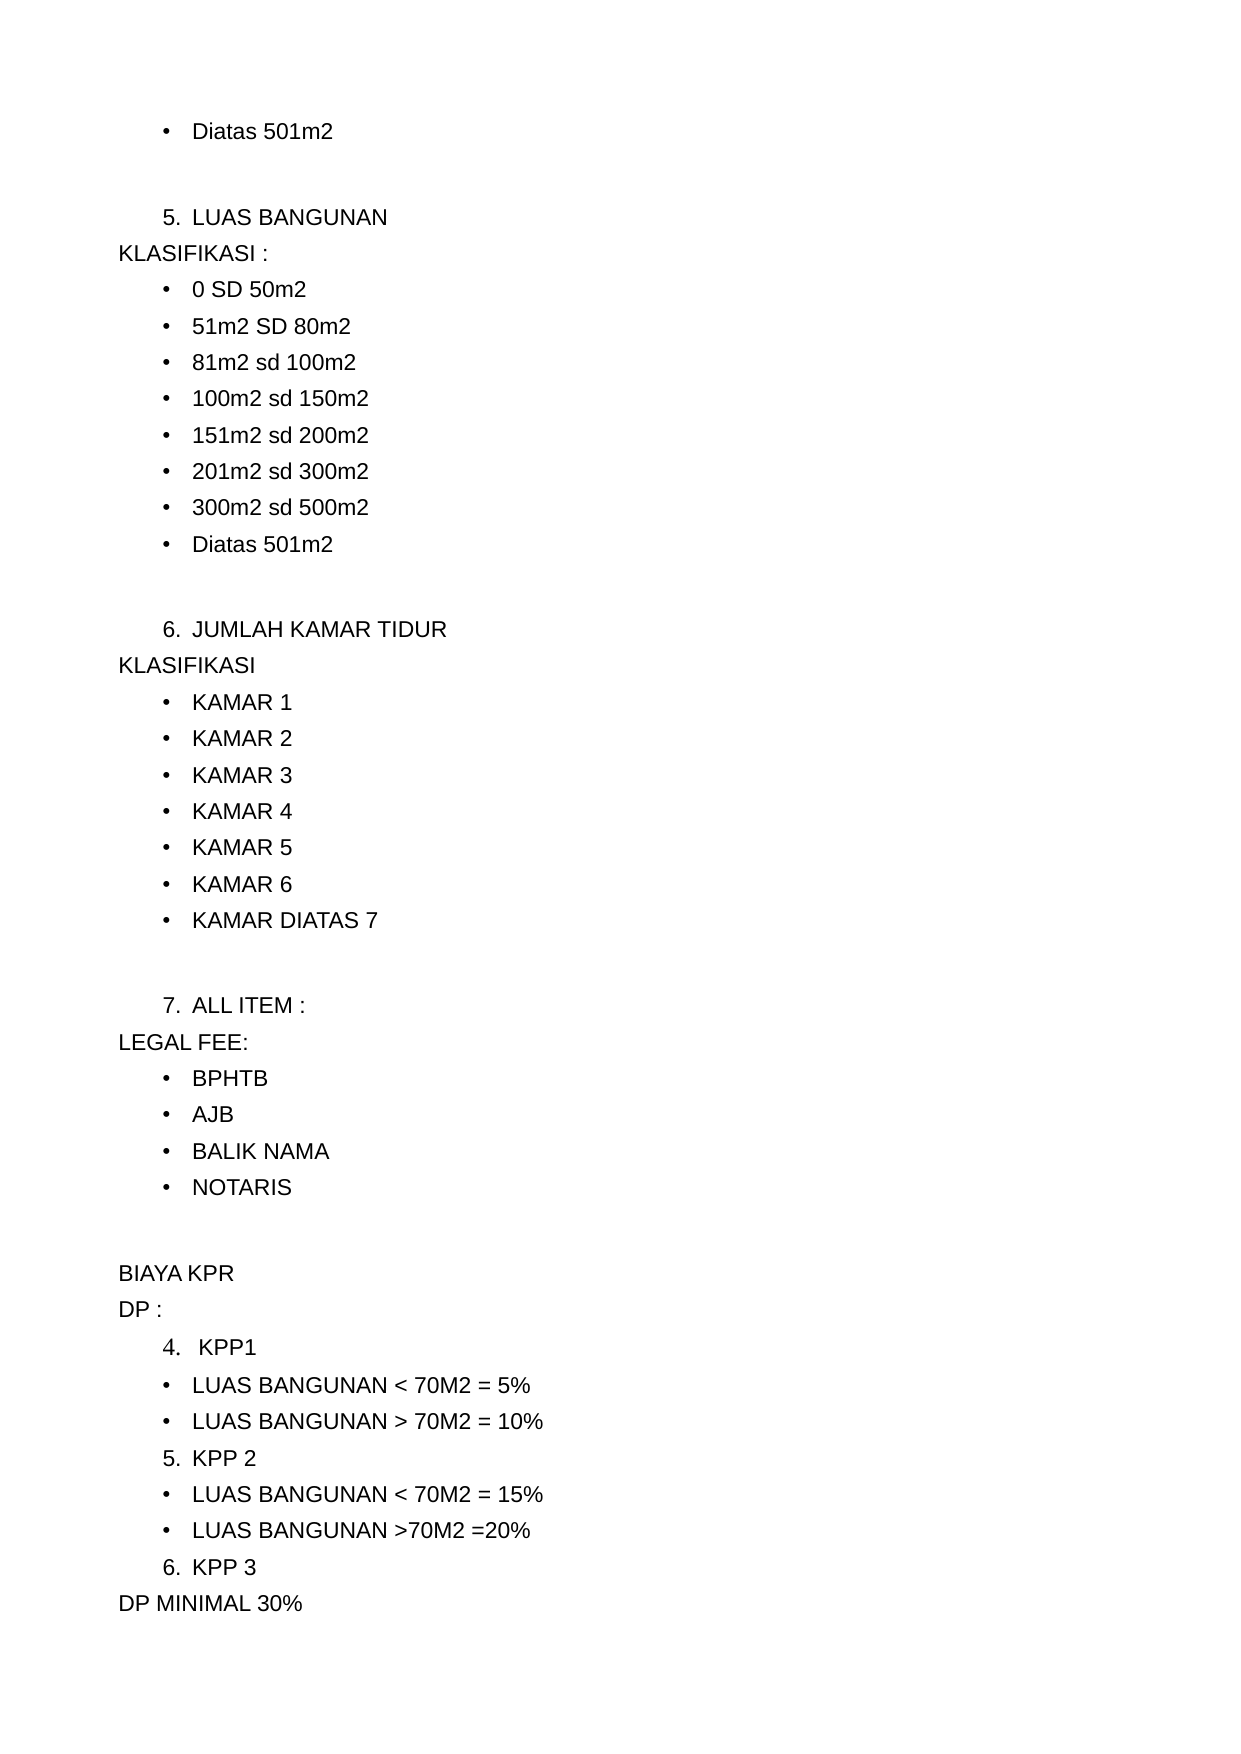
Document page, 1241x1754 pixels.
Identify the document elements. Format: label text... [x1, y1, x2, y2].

list 51m2 SD 80m2 [162, 313, 1122, 339]
list 100m2 sd 150m2 [162, 385, 1122, 412]
list KAMAR 2 [162, 725, 1122, 752]
list KAMAR 6 [162, 871, 1122, 897]
text KLASIFIKASI [118, 652, 1122, 679]
list BALIK NAMA [162, 1138, 1122, 1164]
list NOTARIS [162, 1174, 1122, 1201]
list AJB [162, 1101, 1122, 1128]
list BPHTB [162, 1065, 1122, 1091]
text DP MINIMAL 30% [118, 1590, 1122, 1616]
text LEGAL FEE: [118, 1029, 1122, 1055]
list 201m2 sd 300m2 [162, 458, 1122, 484]
list KAMAR 1 [162, 689, 1122, 715]
text KLASIFIKASI : [118, 240, 1122, 266]
list KPP1 [162, 1332, 1122, 1361]
list KAMAR DIATAS 7 [162, 907, 1122, 933]
list 151m2 sd 200m2 [162, 422, 1122, 448]
list 300m2 sd 500m2 [162, 494, 1122, 521]
text BIAYA KPR [118, 1259, 1122, 1286]
list KAMAR 5 [162, 834, 1122, 861]
list Diatas 501m2 [162, 118, 1122, 144]
list 81m2 sd 100m2 [162, 349, 1122, 375]
list LUAS BANGUNAN < 70M2 = 15% [162, 1481, 1122, 1507]
list LUAS BANGUNAN [162, 203, 1122, 230]
list LUAS BANGUNAN < 70M2 = 5% [162, 1372, 1122, 1398]
list LUAS BANGUNAN > 70M2 = 10% [162, 1408, 1122, 1434]
list LUAS BANGUNAN >70M2 =20% [162, 1517, 1122, 1544]
list JUMLAH KAMAR TIDUR [162, 616, 1122, 642]
text DP : [118, 1296, 1122, 1322]
list KPP 3 [162, 1554, 1122, 1580]
list KAMAR 4 [162, 798, 1122, 824]
list ALL ITEM : [162, 992, 1122, 1019]
list KPP 2 [162, 1444, 1122, 1471]
list Diatas 501m2 [162, 531, 1122, 557]
list KAMAR 3 [162, 762, 1122, 788]
list 0 SD 50m2 [162, 276, 1122, 303]
